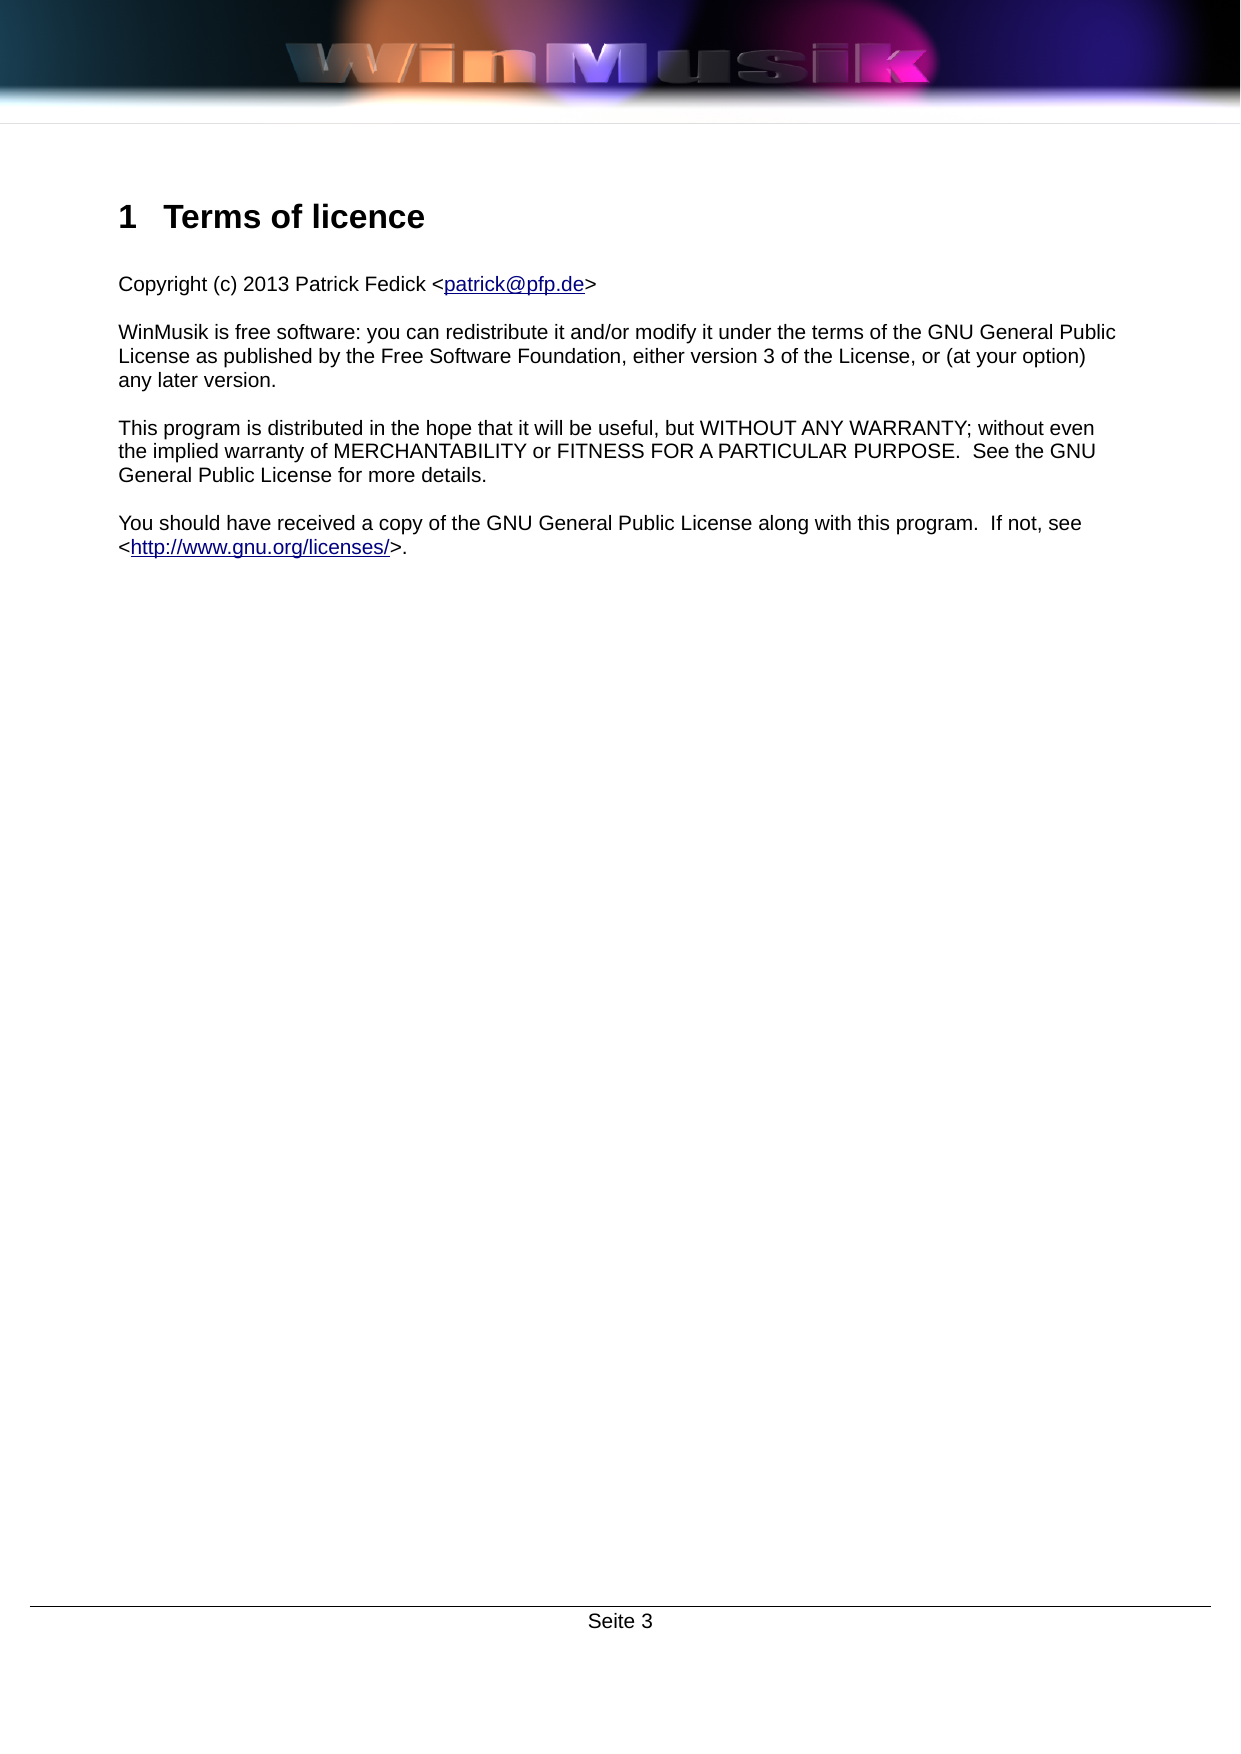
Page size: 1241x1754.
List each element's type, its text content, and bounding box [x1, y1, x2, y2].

text This program is distributed in the hope that it will be useful, but WITHOUT ANY WARRANTY; without even the implied warranty of MERCHANTABILITY or FITNESS FOR A PARTICULAR PURPOSE. See the GNU General Public License for more details. [118, 415, 1122, 487]
text WinMusik is free software: you can redistribute it and/or modify it under the terms of the GNU General Public License as published by the Free Software Foundation, either version 3 of the License, or (at your option) any later version. [118, 319, 1122, 391]
text You should have received a copy of the GNU General Public License along with this program. If not, see <http://www.gnu.org/licenses/>. [118, 511, 1122, 559]
subtitle Terms of licence [118, 197, 1122, 235]
text Copyright (c) 2013 Patrick Fedick <patrick@pfp.de> [118, 272, 1122, 296]
